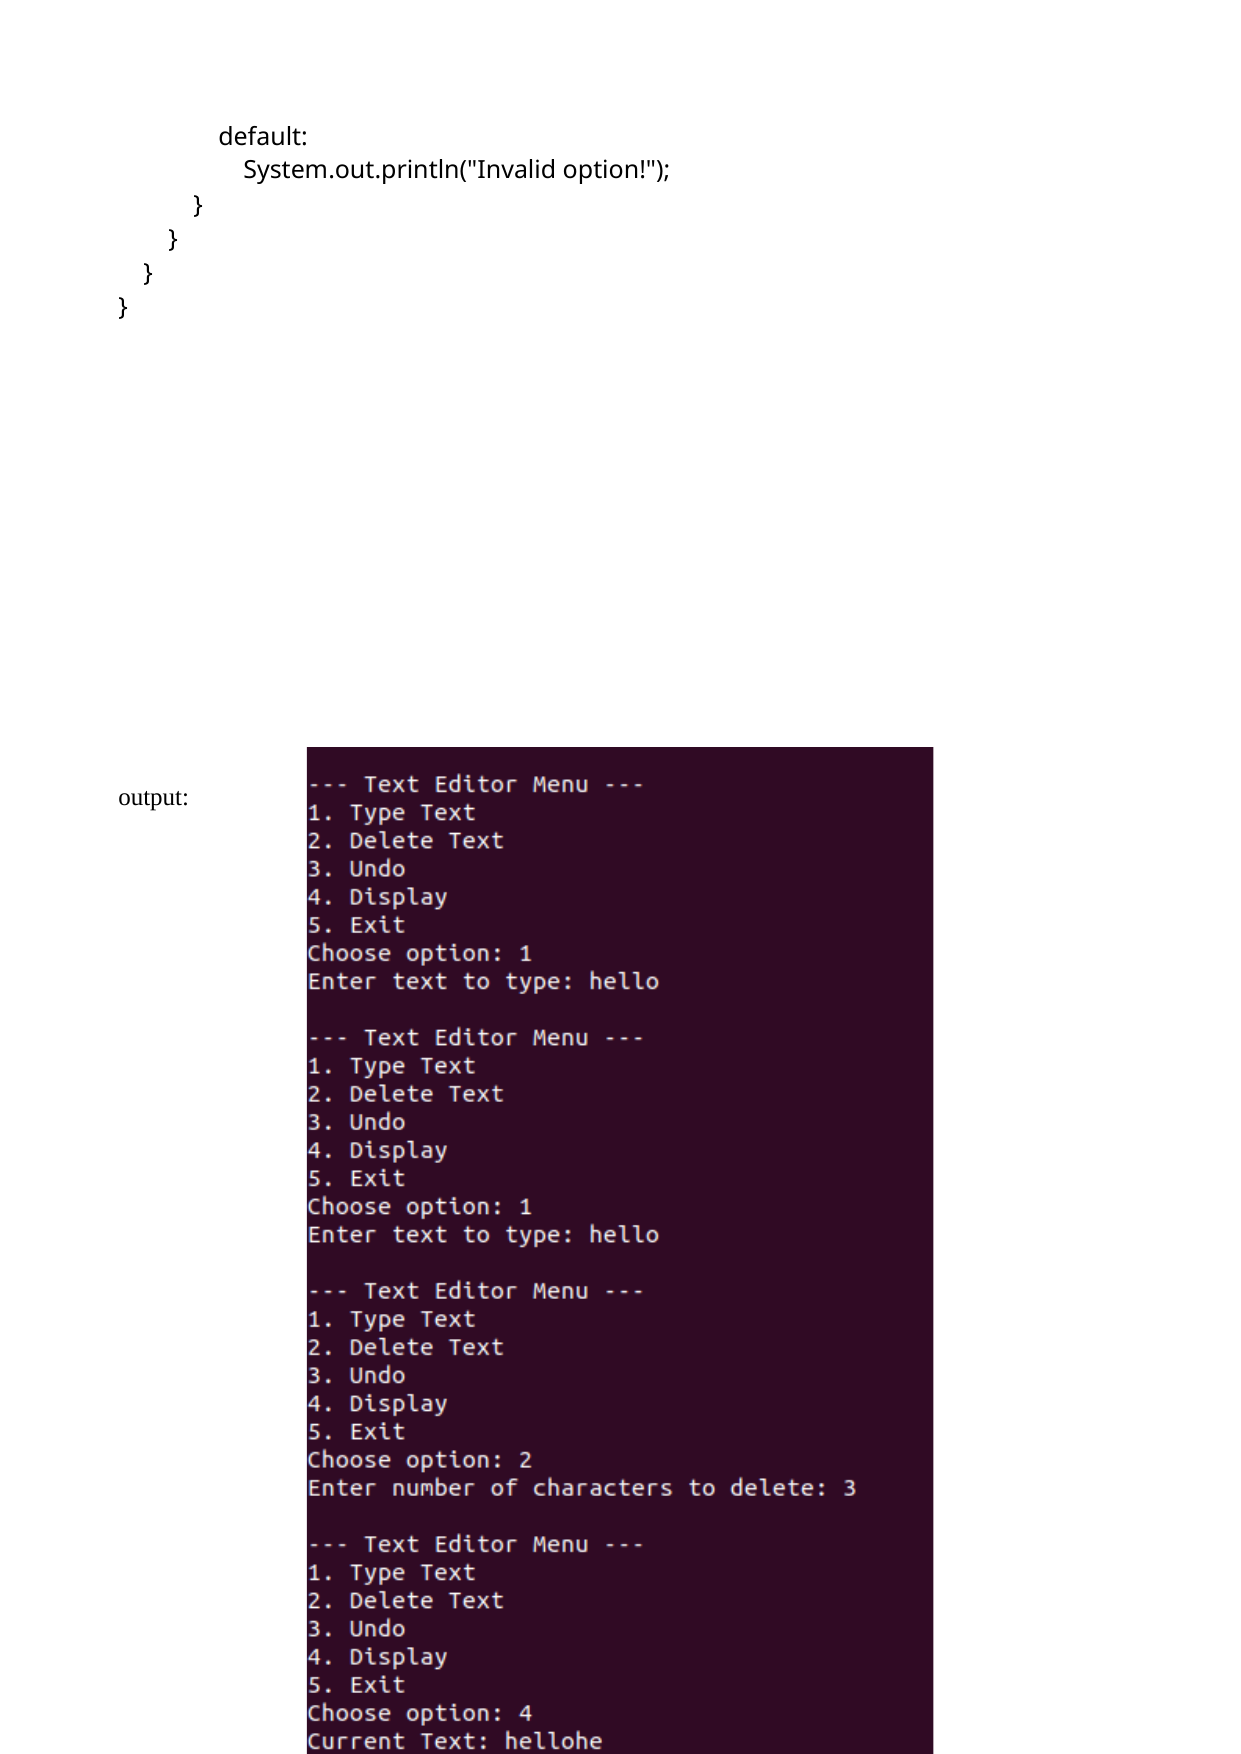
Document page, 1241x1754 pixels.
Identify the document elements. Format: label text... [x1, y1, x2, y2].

text } [118, 220, 1122, 254]
text System.out.println("Invalid option!"); [118, 152, 1122, 186]
text [934, 782, 1122, 811]
text } [118, 186, 1122, 220]
picture [306, 747, 934, 1754]
text default: [118, 118, 1122, 152]
text } [118, 254, 1122, 288]
text } [118, 288, 1122, 322]
text output: [118, 782, 306, 811]
